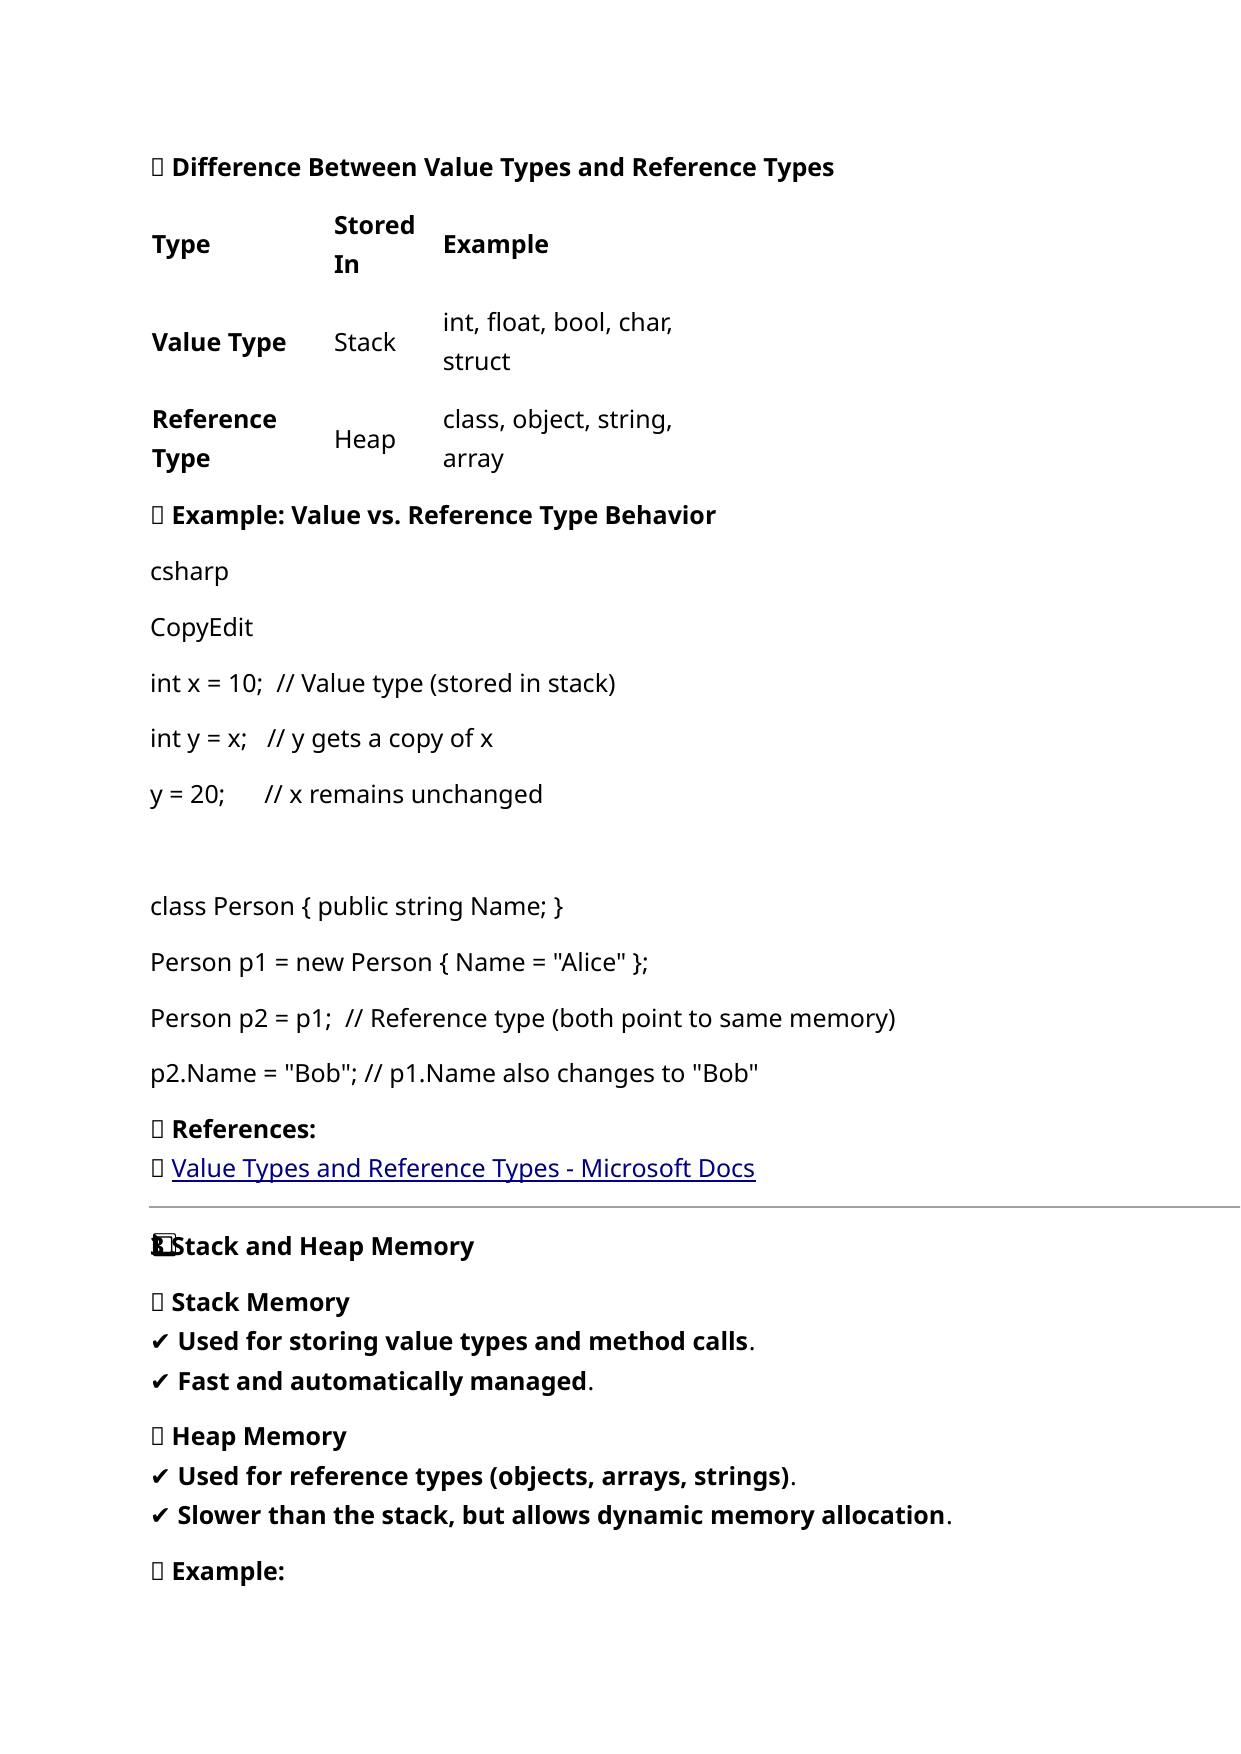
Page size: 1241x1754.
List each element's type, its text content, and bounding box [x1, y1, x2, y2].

text 📌 Stack Memory ✔️ Used for storing value types and method calls. ✔️ Fast and automatically managed. [150, 1285, 1090, 1397]
table_header Example [441, 206, 733, 303]
text Person p2 = p1; // Reference type (both point to same memory) [150, 1000, 1090, 1034]
table_cell class, object, string, array [441, 400, 733, 498]
table_cell int, float, bool, char, struct [441, 303, 733, 400]
table_cell Stack [333, 303, 441, 400]
table_cell Value Type [150, 303, 332, 400]
text 3️⃣ Stack and Heap Memory [150, 1229, 1090, 1263]
text p2.Name = "Bob"; // p1.Name also changes to "Bob" [150, 1056, 1090, 1090]
text 📌 Example: [150, 1553, 1090, 1587]
table_cell Reference Type [150, 400, 332, 498]
text int y = x; // y gets a copy of x [150, 721, 1090, 755]
text int x = 10; // Value type (stored in stack) [150, 665, 1090, 699]
text 📌 Example: Value vs. Reference Type Behavior [150, 498, 1090, 532]
text y = 20; // x remains unchanged [150, 777, 1090, 811]
text class Person { public string Name; } [150, 888, 1090, 923]
text CopyEdit [150, 609, 1090, 643]
text 📌 Heap Memory ✔️ Used for reference types (objects, arrays, strings). ✔️ Slower than the stack, but allows dynamic memory allocation. [150, 1419, 1090, 1531]
table_header Stored In [333, 206, 441, 303]
table_cell Heap [333, 400, 441, 498]
text Person p1 = new Person { Name = "Alice" }; [150, 944, 1090, 978]
text 📌 References: 🔗 Value Types and Reference Types - Microsoft Docs [150, 1112, 1090, 1185]
table_header Type [150, 206, 332, 303]
text csharp [150, 553, 1090, 588]
text 📌 Difference Between Value Types and Reference Types [150, 150, 1090, 184]
